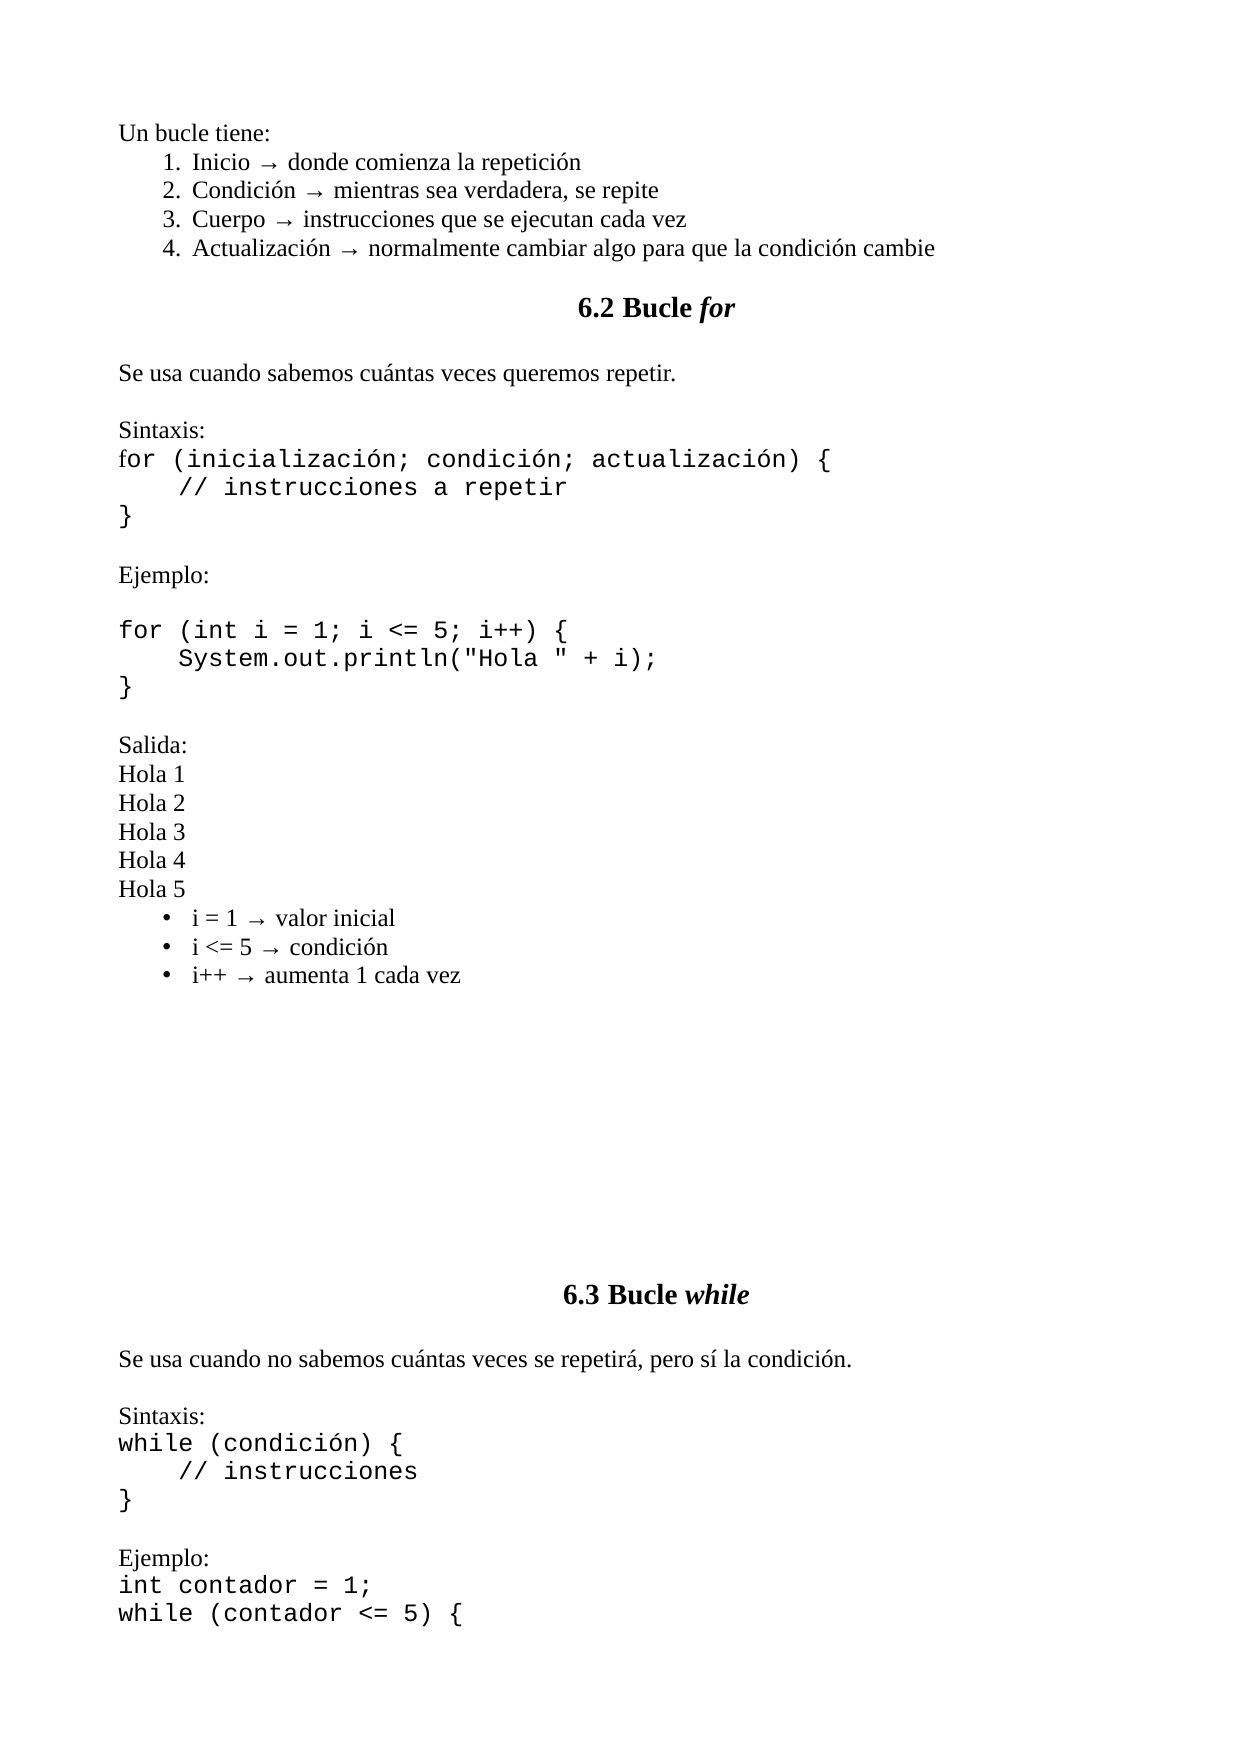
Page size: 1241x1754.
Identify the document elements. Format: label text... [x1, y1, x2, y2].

text Salida: [118, 731, 1122, 759]
text Ejemplo: [118, 560, 1122, 588]
text Hola 3 [118, 817, 1122, 846]
text // instrucciones a repetir [118, 475, 1122, 503]
list i = 1 → valor inicial [162, 903, 1122, 932]
list Condición → mientras sea verdadera, se repite [162, 176, 1122, 204]
text } [118, 1487, 1122, 1515]
text System.out.println("Hola " + i); [118, 646, 1122, 674]
text // instrucciones [118, 1458, 1122, 1487]
text Hola 5 [118, 874, 1122, 903]
text } [118, 503, 1122, 531]
text Se usa cuando sabemos cuántas veces queremos repetir. [118, 358, 1122, 386]
text Ejemplo: [118, 1543, 1122, 1572]
list Inicio → donde comienza la repetición [162, 147, 1122, 176]
list Cuerpo → instrucciones que se ejecutan cada vez [162, 204, 1122, 233]
text Un bucle tiene: [118, 118, 1122, 147]
text Hola 4 [118, 846, 1122, 874]
list i <= 5 → condición [162, 932, 1122, 961]
text Hola 1 [118, 759, 1122, 788]
text Hola 2 [118, 788, 1122, 817]
text int contador = 1; [118, 1572, 1122, 1601]
text for (int i = 1; i <= 5; i++) { [118, 617, 1122, 646]
text Sintaxis: [118, 415, 1122, 444]
text Se usa cuando no sabemos cuántas veces se repetirá, pero sí la condición. [118, 1344, 1122, 1373]
text while (condición) { [118, 1430, 1122, 1458]
text } [118, 674, 1122, 702]
text while (contador <= 5) { [118, 1601, 1122, 1629]
list Bucle while [193, 1277, 1122, 1310]
list Bucle for [193, 291, 1122, 324]
list Actualización → normalmente cambiar algo para que la condición cambie [162, 233, 1122, 262]
text for (inicialización; condición; actualización) { [118, 444, 1122, 475]
list i++ → aumenta 1 cada vez [162, 961, 1122, 989]
text Sintaxis: [118, 1401, 1122, 1430]
